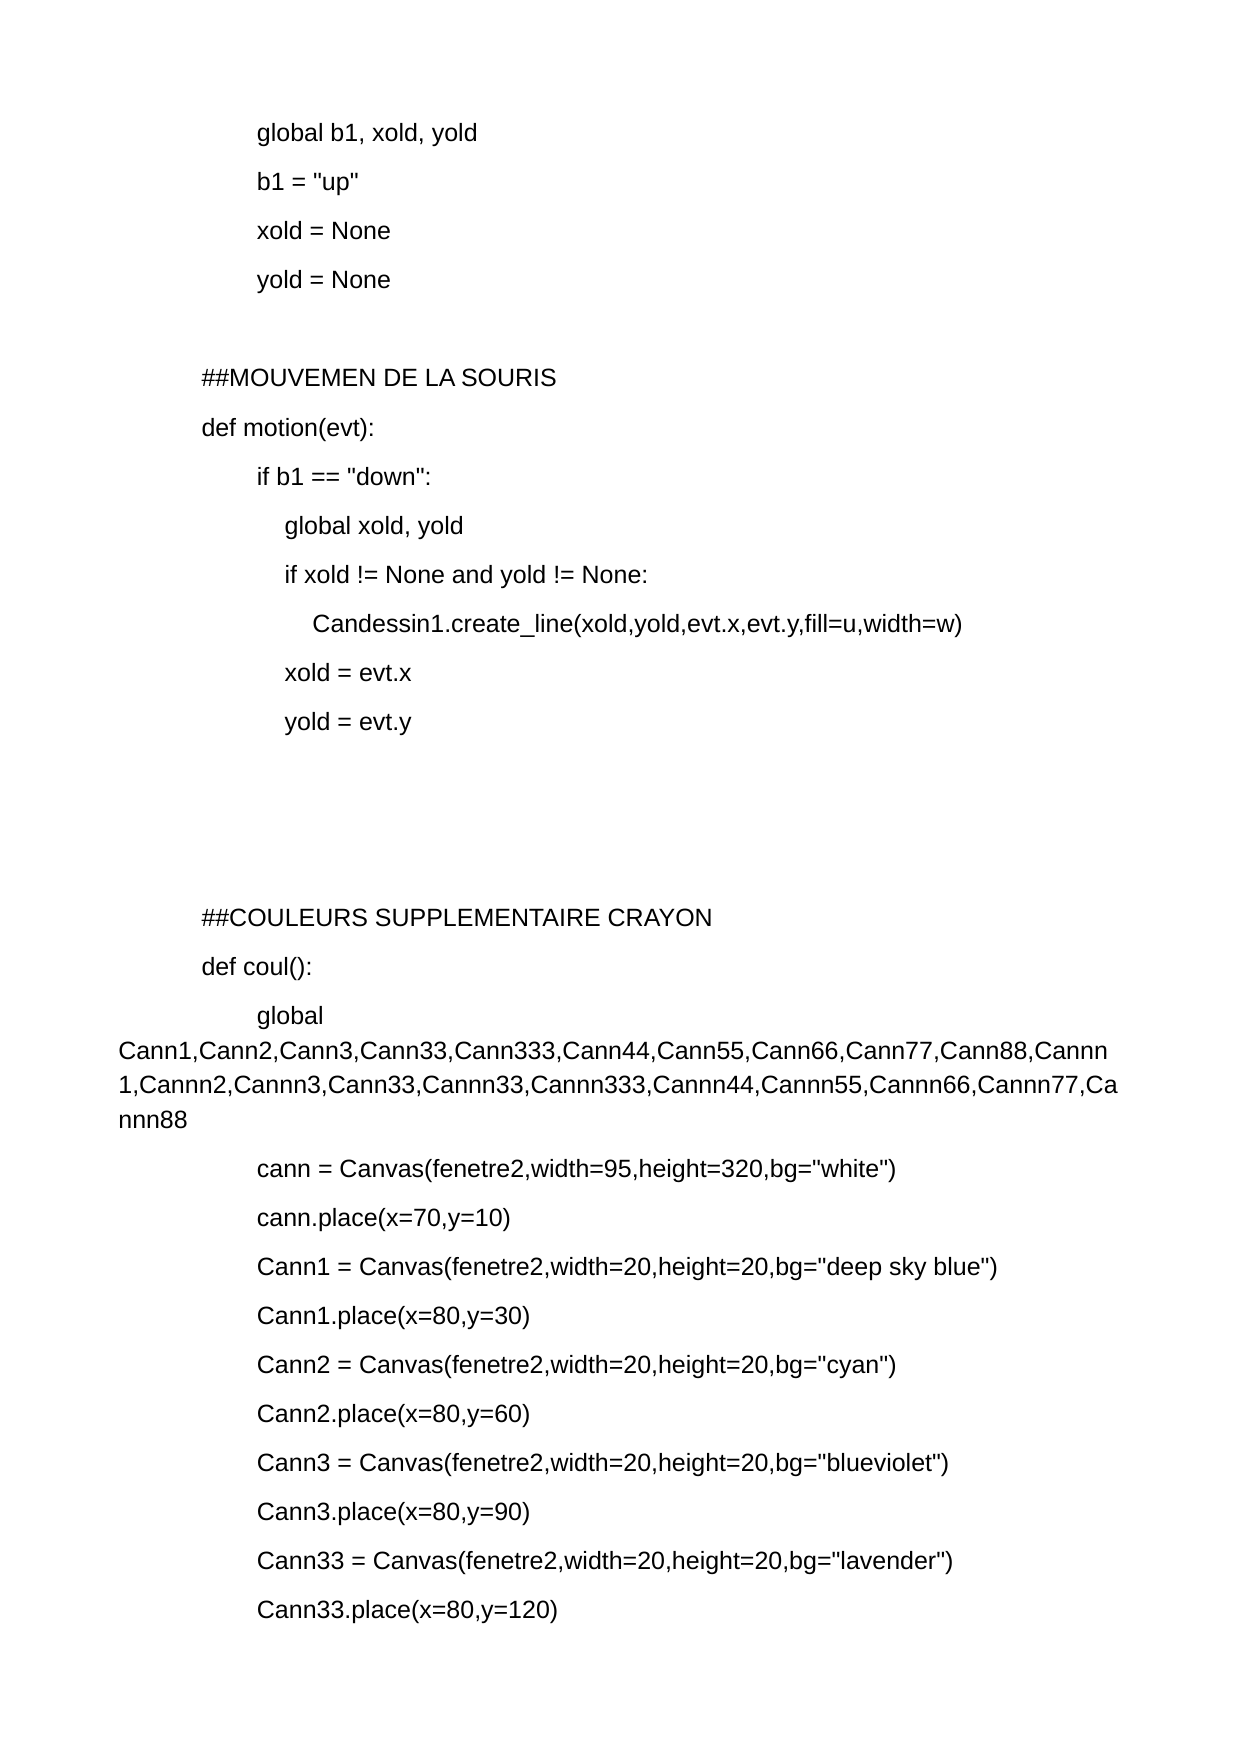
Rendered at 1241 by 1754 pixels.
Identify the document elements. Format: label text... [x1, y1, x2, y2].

text xold = evt.x [118, 658, 1122, 687]
text b1 = "up" [118, 167, 1122, 196]
text ##MOUVEMEN DE LA SOURIS [118, 363, 1122, 392]
text if b1 == "down": [118, 462, 1122, 490]
text ##COULEURS SUPPLEMENTAIRE CRAYON [118, 903, 1122, 932]
text def motion(evt): [118, 412, 1122, 441]
text yold = evt.y [118, 707, 1122, 736]
text Cann2.place(x=80,y=60) [118, 1399, 1122, 1428]
text Cann1 = Canvas(fenetre2,width=20,height=20,bg="deep sky blue") [118, 1252, 1122, 1281]
text global xold, yold [118, 511, 1122, 539]
text Cann2 = Canvas(fenetre2,width=20,height=20,bg="cyan") [118, 1350, 1122, 1379]
text global Cann1,Cann2,Cann3,Cann33,Cann333,Cann44,Cann55,Cann66,Cann77,Cann88,Cannn1,Cannn2,Cannn3,Cann33,Cannn33,Cannn333,Cannn44,Cannn55,Cannn66,Cannn77,Cannn88 [118, 1001, 1122, 1133]
text cann = Canvas(fenetre2,width=95,height=320,bg="white") [118, 1154, 1122, 1182]
text Candessin1.create_line(xold,yold,evt.x,evt.y,fill=u,width=w) [118, 609, 1122, 637]
text xold = None [118, 216, 1122, 245]
text Cann3 = Canvas(fenetre2,width=20,height=20,bg="blueviolet") [118, 1448, 1122, 1477]
text Cann33.place(x=80,y=120) [118, 1595, 1122, 1624]
text global b1, xold, yold [118, 118, 1122, 147]
text yold = None [118, 265, 1122, 294]
text Cann33 = Canvas(fenetre2,width=20,height=20,bg="lavender") [118, 1546, 1122, 1575]
text Cann3.place(x=80,y=90) [118, 1497, 1122, 1526]
text def coul(): [118, 952, 1122, 981]
text if xold != None and yold != None: [118, 560, 1122, 588]
text cann.place(x=70,y=10) [118, 1203, 1122, 1232]
text Cann1.place(x=80,y=30) [118, 1301, 1122, 1330]
